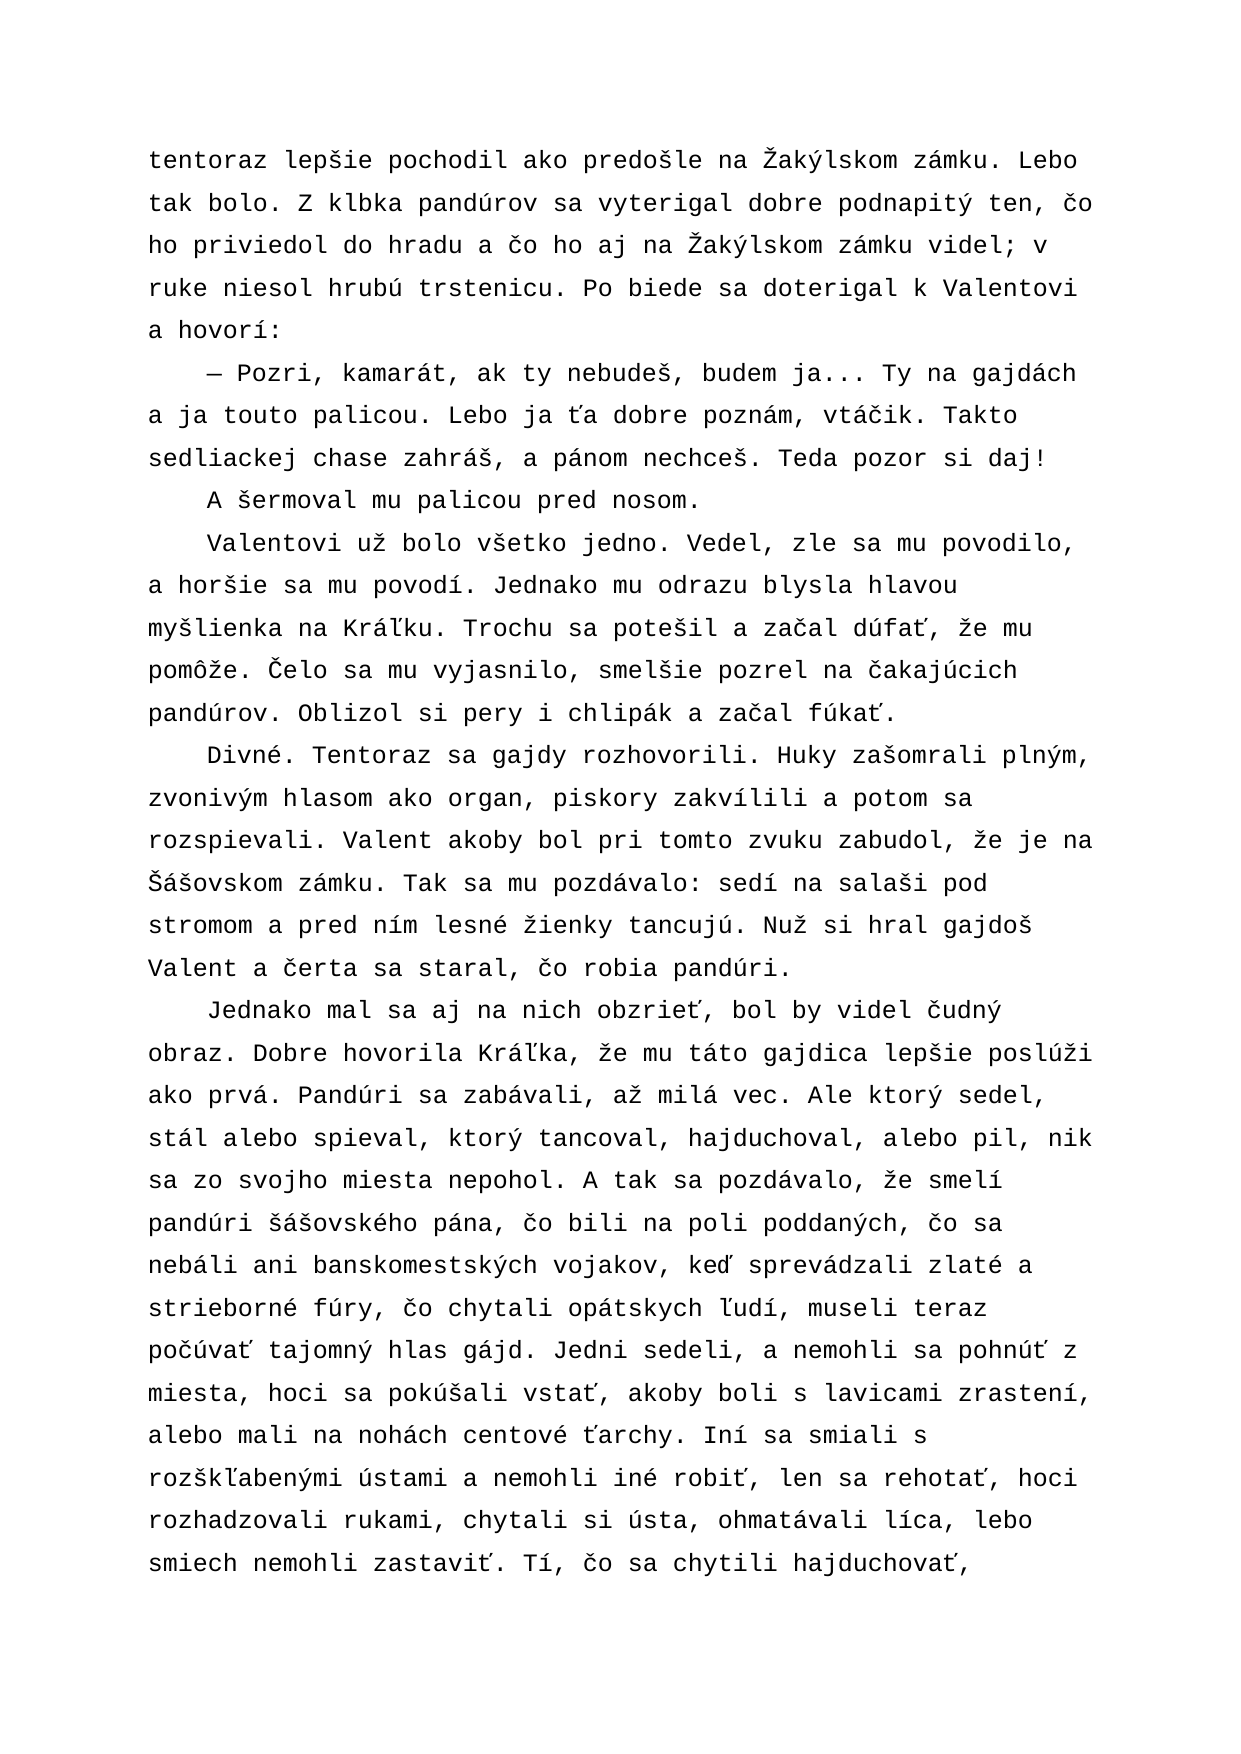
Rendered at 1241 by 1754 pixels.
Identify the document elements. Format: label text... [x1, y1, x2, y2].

text A šermoval mu palicou pred nosom. [148, 488, 1093, 516]
text Valentovi už bolo všetko jedno. Vedel, zle sa mu povodilo, a horšie sa mu povodí. Jednako mu odrazu blysla hlavou myšlienka na Kráľku. Trochu sa potešil a začal dúfať, že mu pomôže. Čelo sa mu vyjasnilo, smelšie pozrel na čakajúcich pandúrov. Oblizol si pery i chlipák a začal fúkať. [148, 530, 1093, 728]
text Jednako mal sa aj na nich obzrieť, bol by videl čudný obraz. Dobre hovorila Kráľka, že mu táto gajdica lepšie poslúži ako prvá. Pandúri sa zabávali, až milá vec. Ale ktorý sedel, stál alebo spieval, ktorý tancoval, hajduchoval, alebo pil, nik sa zo svojho miesta nepohol. A tak sa pozdávalo, že smelí pandúri šášovského pána, čo bili na poli poddaných, čo sa nebáli ani banskomestských vojakov, keď sprevádzali zlaté a strieborné fúry, čo chytali opátskych ľudí, museli teraz počúvať tajomný hlas gájd. Jedni sedeli, a nemohli sa pohnúť z miesta, hoci sa pokúšali vstať, akoby boli s lavicami zrastení, alebo mali na nohách centové ťarchy. Iní sa smiali s rozškľabenými ústami a nemohli iné robiť, len sa rehotať, hoci rozhadzovali rukami, chytali si ústa, ohmatávali líca, lebo smiech nemohli zastaviť. Tí, čo sa chytili hajduchovať, [148, 998, 1093, 1578]
text Divné. Tentoraz sa gajdy rozhovorili. Huky zašomrali plným, zvonivým hlasom ako organ, piskory zakvílili a potom sa rozspievali. Valent akoby bol pri tomto zvuku zabudol, že je na Šášovskom zámku. Tak sa mu pozdávalo: sedí na salaši pod stromom a pred ním lesné žienky tancujú. Nuž si hral gajdoš Valent a čerta sa staral, čo robia pandúri. [148, 743, 1093, 983]
text — Pozri, kamarát, ak ty nebudeš, budem ja... Ty na gajdách a ja touto palicou. Lebo ja ťa dobre poznám, vtáčik. Takto sedliackej chase zahráš, a pánom nechceš. Teda pozor si daj! [148, 360, 1093, 473]
text tentoraz lepšie pochodil ako predošle na Žakýlskom zámku. Lebo tak bolo. Z klbka pandúrov sa vyterigal dobre podnapitý ten, čo ho priviedol do hradu a čo ho aj na Žakýlskom zámku videl; v ruke niesol hrubú trstenicu. Po biede sa doterigal k Valentovi a hovorí: [148, 148, 1093, 346]
